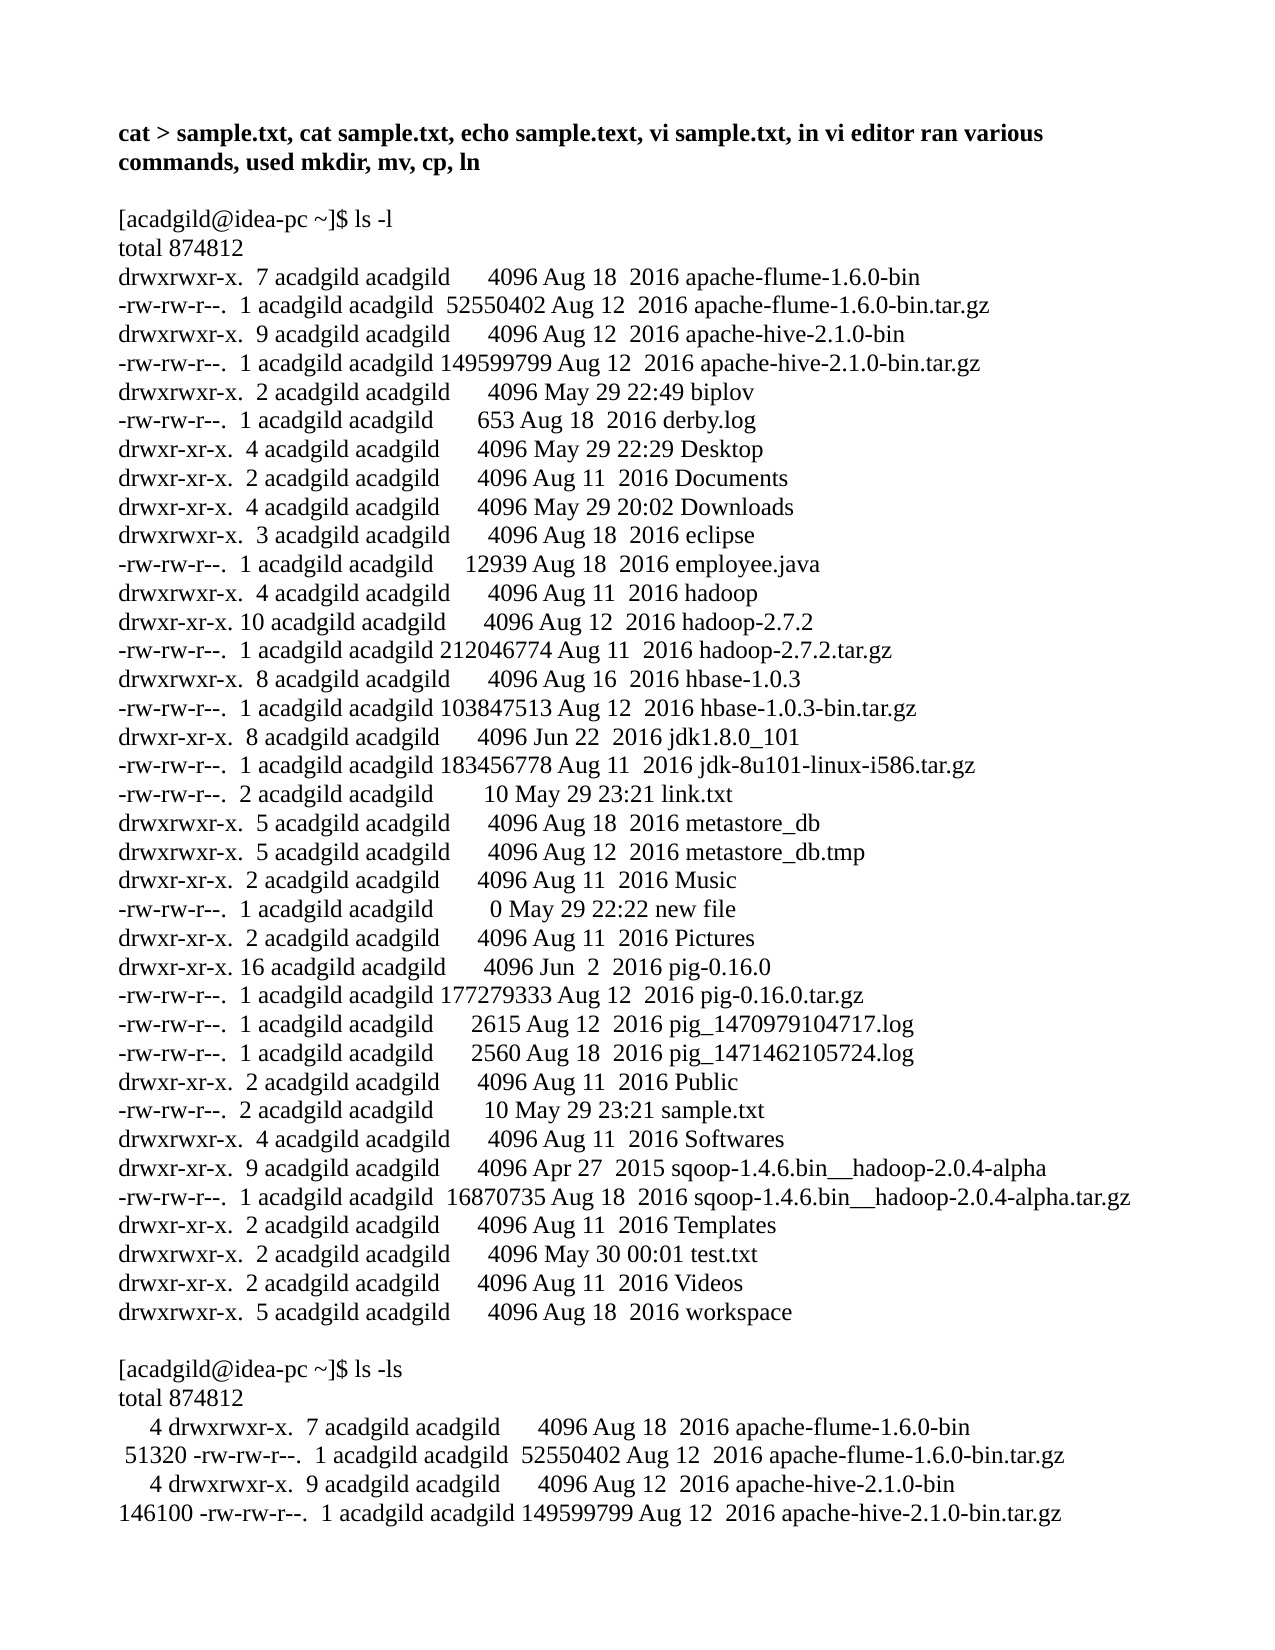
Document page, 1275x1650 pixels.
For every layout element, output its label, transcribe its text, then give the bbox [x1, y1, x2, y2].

text [acadgild@idea-pc ~]$ ls -l [118, 204, 1157, 233]
text -rw-rw-r--. 1 acadgild acadgild 183456778 Aug 11 2016 jdk-8u101-linux-i586.tar.gz [118, 751, 1157, 779]
text total 874812 [118, 1383, 1157, 1412]
text drwxr-xr-x. 16 acadgild acadgild 4096 Jun 2 2016 pig-0.16.0 [118, 952, 1157, 981]
text drwxrwxr-x. 7 acadgild acadgild 4096 Aug 18 2016 apache-flume-1.6.0-bin [118, 262, 1157, 291]
text drwxrwxr-x. 3 acadgild acadgild 4096 Aug 18 2016 eclipse [118, 521, 1157, 549]
text -rw-rw-r--. 1 acadgild acadgild 653 Aug 18 2016 derby.log [118, 406, 1157, 434]
text drwxrwxr-x. 5 acadgild acadgild 4096 Aug 18 2016 workspace [118, 1297, 1157, 1326]
text -rw-rw-r--. 1 acadgild acadgild 0 May 29 22:22 new file [118, 894, 1157, 923]
text drwxrwxr-x. 4 acadgild acadgild 4096 Aug 11 2016 Softwares [118, 1124, 1157, 1153]
text 4 drwxrwxr-x. 7 acadgild acadgild 4096 Aug 18 2016 apache-flume-1.6.0-bin [118, 1412, 1157, 1441]
text drwxrwxr-x. 8 acadgild acadgild 4096 Aug 16 2016 hbase-1.0.3 [118, 664, 1157, 693]
text drwxr-xr-x. 2 acadgild acadgild 4096 Aug 11 2016 Documents [118, 463, 1157, 492]
text total 874812 [118, 233, 1157, 262]
text -rw-rw-r--. 1 acadgild acadgild 177279333 Aug 12 2016 pig-0.16.0.tar.gz [118, 981, 1157, 1009]
text -rw-rw-r--. 1 acadgild acadgild 2615 Aug 12 2016 pig_1470979104717.log [118, 1009, 1157, 1038]
text drwxr-xr-x. 2 acadgild acadgild 4096 Aug 11 2016 Templates [118, 1211, 1157, 1239]
text drwxrwxr-x. 5 acadgild acadgild 4096 Aug 18 2016 metastore_db [118, 808, 1157, 837]
text cat > sample.txt, cat sample.txt, echo sample.text, vi sample.txt, in vi editor ran various commands, used mkdir, mv, cp, ln [118, 118, 1157, 176]
text -rw-rw-r--. 2 acadgild acadgild 10 May 29 23:21 sample.txt [118, 1096, 1157, 1124]
text drwxr-xr-x. 9 acadgild acadgild 4096 Apr 27 2015 sqoop-1.4.6.bin__hadoop-2.0.4-alpha [118, 1153, 1157, 1182]
text drwxrwxr-x. 9 acadgild acadgild 4096 Aug 12 2016 apache-hive-2.1.0-bin [118, 319, 1157, 348]
text -rw-rw-r--. 1 acadgild acadgild 2560 Aug 18 2016 pig_1471462105724.log [118, 1038, 1157, 1067]
text drwxr-xr-x. 2 acadgild acadgild 4096 Aug 11 2016 Videos [118, 1268, 1157, 1297]
text drwxr-xr-x. 2 acadgild acadgild 4096 Aug 11 2016 Music [118, 866, 1157, 894]
text 146100 -rw-rw-r--. 1 acadgild acadgild 149599799 Aug 12 2016 apache-hive-2.1.0-bin.tar.gz [118, 1498, 1157, 1527]
text drwxr-xr-x. 4 acadgild acadgild 4096 May 29 20:02 Downloads [118, 492, 1157, 521]
text drwxr-xr-x. 8 acadgild acadgild 4096 Jun 22 2016 jdk1.8.0_101 [118, 722, 1157, 751]
text -rw-rw-r--. 1 acadgild acadgild 52550402 Aug 12 2016 apache-flume-1.6.0-bin.tar.gz [118, 291, 1157, 319]
text -rw-rw-r--. 1 acadgild acadgild 149599799 Aug 12 2016 apache-hive-2.1.0-bin.tar.gz [118, 348, 1157, 377]
text 4 drwxrwxr-x. 9 acadgild acadgild 4096 Aug 12 2016 apache-hive-2.1.0-bin [118, 1469, 1157, 1498]
text drwxr-xr-x. 10 acadgild acadgild 4096 Aug 12 2016 hadoop-2.7.2 [118, 607, 1157, 636]
text 51320 -rw-rw-r--. 1 acadgild acadgild 52550402 Aug 12 2016 apache-flume-1.6.0-bin.tar.gz [118, 1441, 1157, 1469]
text drwxrwxr-x. 4 acadgild acadgild 4096 Aug 11 2016 hadoop [118, 578, 1157, 607]
text -rw-rw-r--. 1 acadgild acadgild 103847513 Aug 12 2016 hbase-1.0.3-bin.tar.gz [118, 693, 1157, 722]
text -rw-rw-r--. 1 acadgild acadgild 16870735 Aug 18 2016 sqoop-1.4.6.bin__hadoop-2.0.4-alpha.tar.gz [118, 1182, 1157, 1211]
text -rw-rw-r--. 1 acadgild acadgild 12939 Aug 18 2016 employee.java [118, 549, 1157, 578]
text drwxr-xr-x. 4 acadgild acadgild 4096 May 29 22:29 Desktop [118, 434, 1157, 463]
text [acadgild@idea-pc ~]$ ls -ls [118, 1354, 1157, 1383]
text -rw-rw-r--. 1 acadgild acadgild 212046774 Aug 11 2016 hadoop-2.7.2.tar.gz [118, 636, 1157, 664]
text drwxrwxr-x. 2 acadgild acadgild 4096 May 29 22:49 biplov [118, 377, 1157, 406]
text drwxrwxr-x. 2 acadgild acadgild 4096 May 30 00:01 test.txt [118, 1239, 1157, 1268]
text drwxrwxr-x. 5 acadgild acadgild 4096 Aug 12 2016 metastore_db.tmp [118, 837, 1157, 866]
text drwxr-xr-x. 2 acadgild acadgild 4096 Aug 11 2016 Pictures [118, 923, 1157, 952]
text drwxr-xr-x. 2 acadgild acadgild 4096 Aug 11 2016 Public [118, 1067, 1157, 1096]
text -rw-rw-r--. 2 acadgild acadgild 10 May 29 23:21 link.txt [118, 779, 1157, 808]
